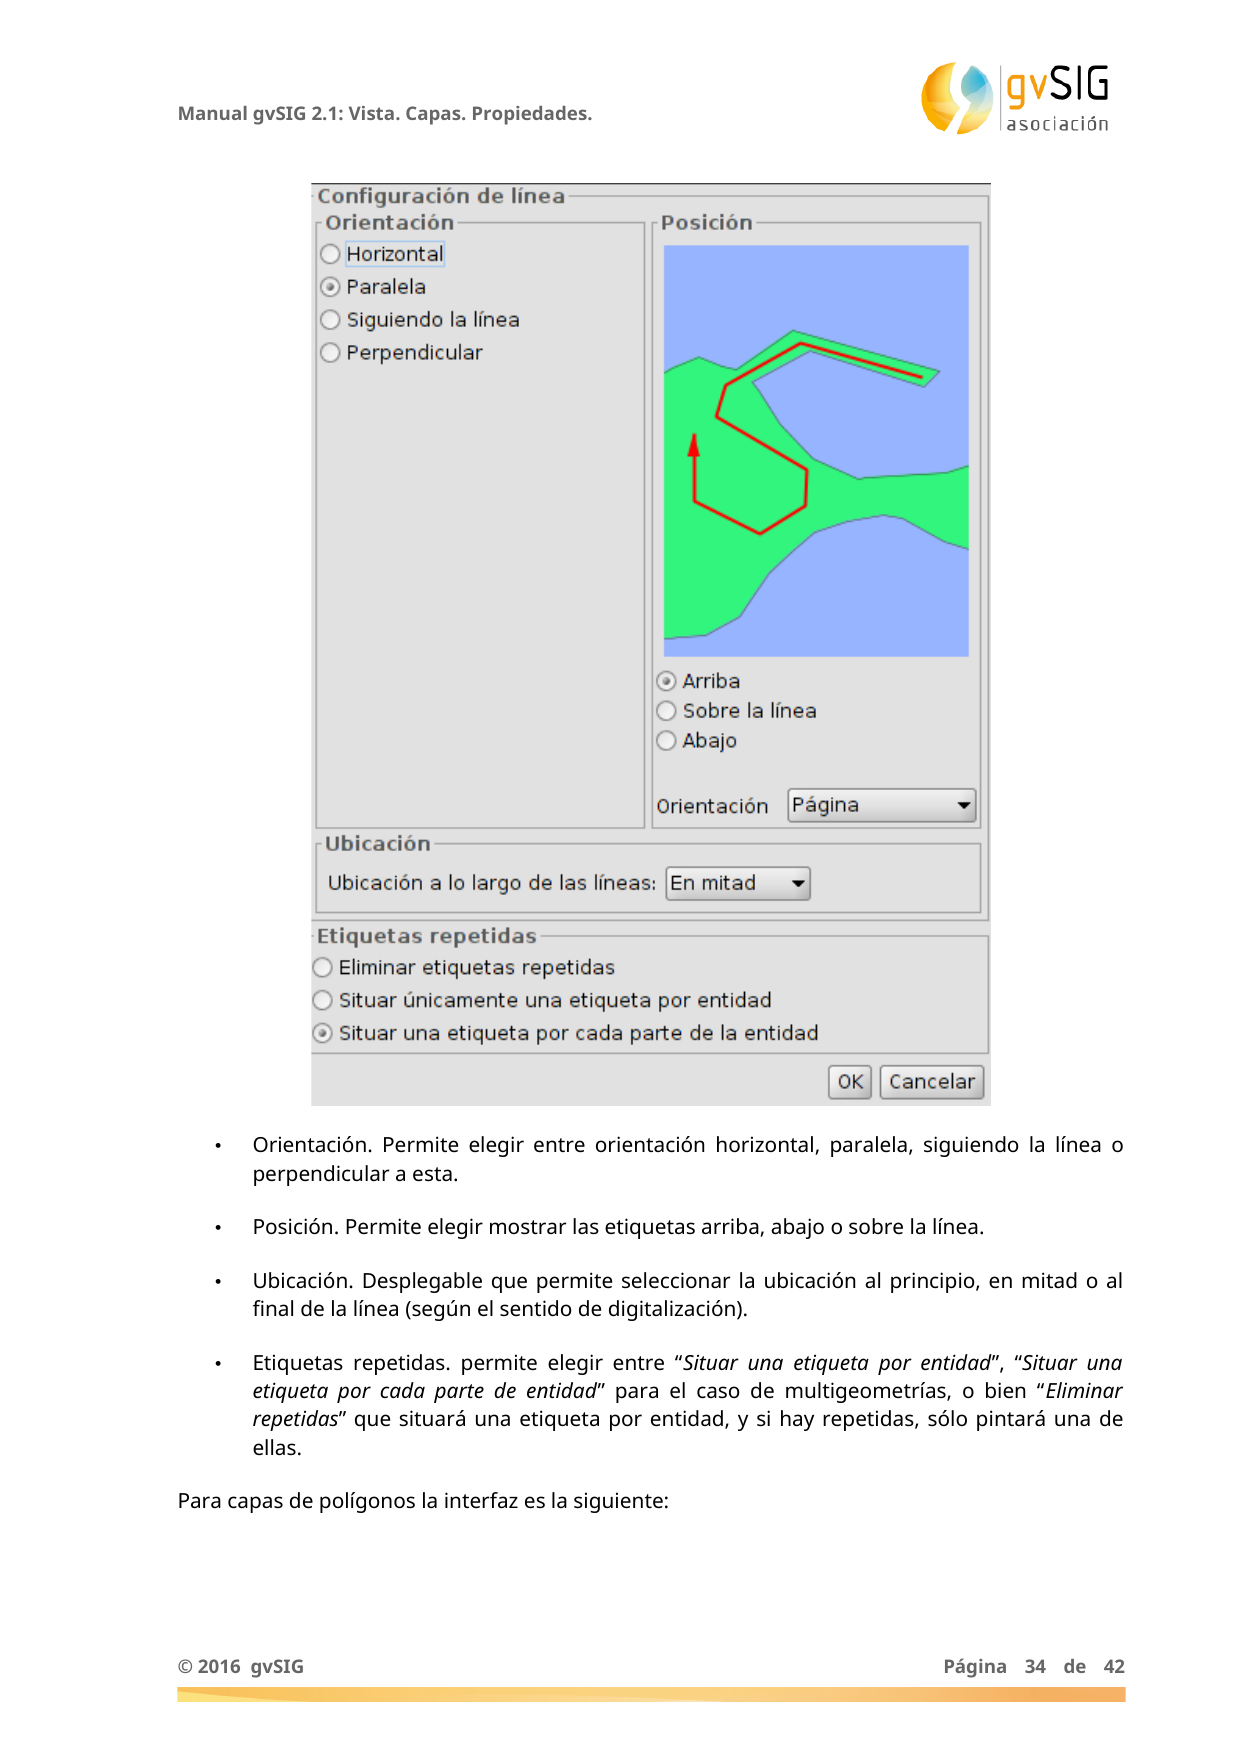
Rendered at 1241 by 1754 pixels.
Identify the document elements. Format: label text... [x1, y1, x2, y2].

picture [311, 183, 991, 1106]
list Posición. Permite elegir mostrar las etiquetas arriba, abajo o sobre la línea. [215, 1212, 1125, 1241]
list Etiquetas repetidas. permite elegir entre “Situar una etiqueta por entidad”, “Situar una etiqueta por cada parte de entidad” para el caso de multigeometrías, o bien “Eliminar repetidas” que situará una etiqueta por entidad, y si hay repetidas, sólo pintará una de ellas. [215, 1348, 1125, 1461]
text Para capas de polígonos la interfaz es la siguiente: [177, 1486, 1125, 1515]
picture [177, 1687, 1126, 1702]
picture [902, 47, 1122, 148]
list Ubicación. Desplegable que permite seleccionar la ubicación al principio, en mitad o al final de la línea (según el sentido de digitalización). [215, 1266, 1125, 1323]
list Orientación. Permite elegir entre orientación horizontal, paralela, siguiendo la línea o perpendicular a esta. [215, 1131, 1125, 1187]
